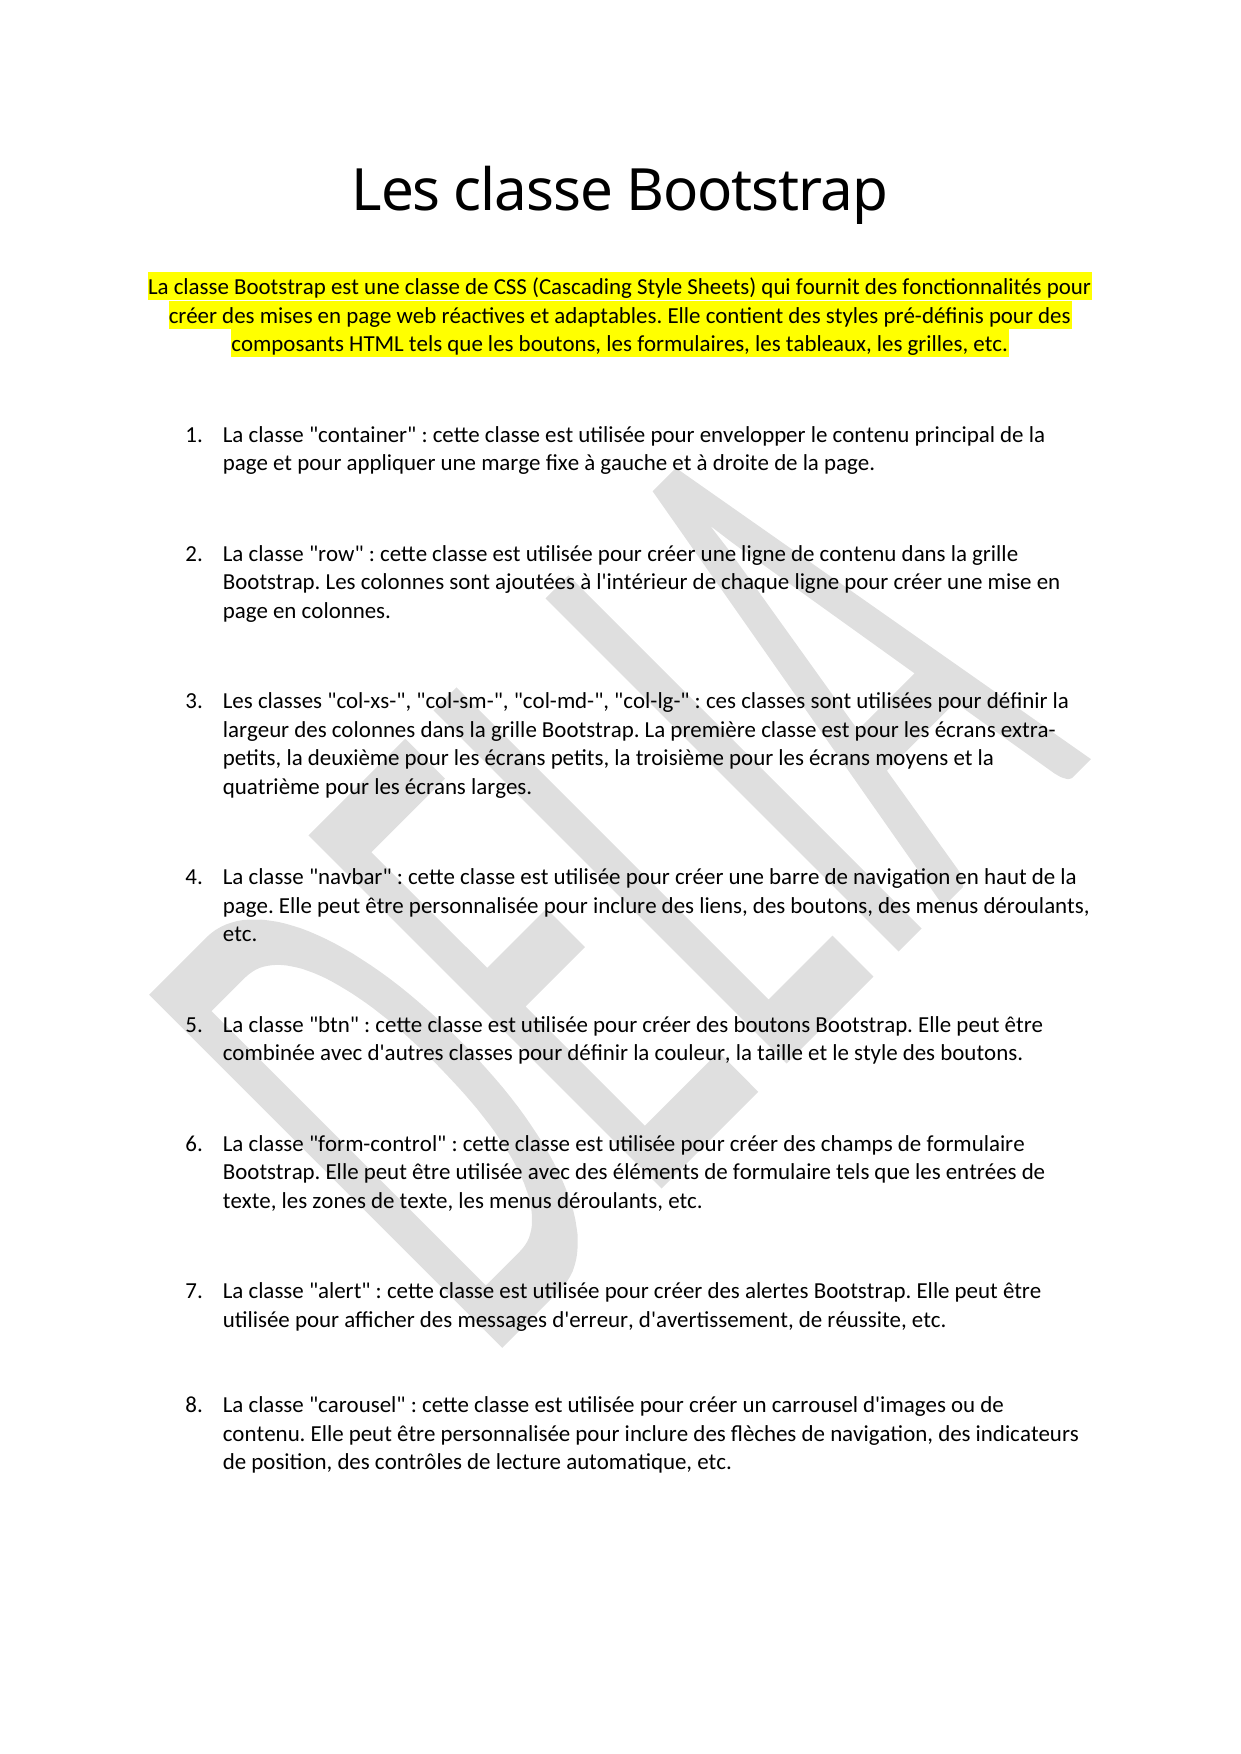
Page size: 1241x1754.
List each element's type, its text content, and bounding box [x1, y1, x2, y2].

list La classe "btn" : cette classe est utilisée pour créer des boutons Bootstrap. Elle peut être combinée avec d'autres classes pour définir la couleur, la taille et le style des boutons. [213, 1010, 437, 1066]
list La classe "row" : cette classe est utilisée pour créer une ligne de contenu dans la grille Bootstrap. Les colonnes sont ajoutées à l'intérieur de chaque ligne pour créer une mise en page en colonnes. [185, 539, 744, 624]
list Les classes "col-xs-", "col-sm-", "col-md-", "col-lg-" : ces classes sont utilisées pour définir la largeur des colonnes dans la grille Bootstrap. La première classe est pour les écrans extra-petits, la deuxième pour les écrans petits, la troisième pour les écrans moyens et la quatrième pour les écrans larges. [185, 686, 746, 800]
list La classe "form-control" : cette classe est utilisée pour créer des champs de formulaire Bootstrap. Elle peut être utilisée avec des éléments de formulaire tels que les entrées de texte, les zones de texte, les menus déroulants, etc. [535, 1129, 1093, 1214]
list La classe "btn" : cette classe est utilisée pour créer des boutons Bootstrap. Elle peut être combinée avec d'autres classes pour définir la couleur, la taille et le style des boutons. [531, 1010, 1093, 1066]
list Les classes "col-xs-", "col-sm-", "col-md-", "col-lg-" : ces classes sont utilisées pour définir la largeur des colonnes dans la grille Bootstrap. La première classe est pour les écrans extra-petits, la deuxième pour les écrans petits, la troisième pour les écrans moyens et la quatrième pour les écrans larges. [888, 686, 1093, 800]
list La classe "carousel" : cette classe est utilisée pour créer un carrousel d'images ou de contenu. Elle peut être personnalisée pour inclure des flèches de navigation, des indicateurs de position, des contrôles de lecture automatique, etc. [185, 1390, 1093, 1476]
list La classe "container" : cette classe est utilisée pour envelopper le contenu principal de la page et pour appliquer une marge fixe à gauche et à droite de la page. [185, 420, 1093, 476]
list La classe "row" : cette classe est utilisée pour créer une ligne de contenu dans la grille Bootstrap. Les colonnes sont ajoutées à l'intérieur de chaque ligne pour créer une mise en page en colonnes. [779, 539, 1093, 624]
text Les classe Bootstrap [148, 148, 1093, 227]
list La classe "row" : cette classe est utilisée pour créer une ligne de contenu dans la grille Bootstrap. Les colonnes sont ajoutées à l'intérieur de chaque ligne pour créer une mise en page en colonnes. [722, 539, 844, 624]
list La classe "navbar" : cette classe est utilisée pour créer une barre de navigation en haut de la page. Elle peut être personnalisée pour inclure des liens, des boutons, des menus déroulants, etc. [383, 862, 669, 947]
list La classe "form-control" : cette classe est utilisée pour créer des champs de formulaire Bootstrap. Elle peut être utilisée avec des éléments de formulaire tels que les entrées de texte, les zones de texte, les menus déroulants, etc. [185, 1129, 367, 1214]
list Les classes "col-xs-", "col-sm-", "col-md-", "col-lg-" : ces classes sont utilisées pour définir la largeur des colonnes dans la grille Bootstrap. La première classe est pour les écrans extra-petits, la deuxième pour les écrans petits, la troisième pour les écrans moyens et la quatrième pour les écrans larges. [681, 686, 868, 800]
list La classe "form-control" : cette classe est utilisée pour créer des champs de formulaire Bootstrap. Elle peut être utilisée avec des éléments de formulaire tels que les entrées de texte, les zones de texte, les menus déroulants, etc. [331, 1129, 531, 1214]
list La classe "btn" : cette classe est utilisée pour créer des boutons Bootstrap. Elle peut être combinée avec d'autres classes pour définir la couleur, la taille et le style des boutons. [429, 1010, 538, 1066]
list La classe "navbar" : cette classe est utilisée pour créer une barre de navigation en haut de la page. Elle peut être personnalisée pour inclure des liens, des boutons, des menus déroulants, etc. [633, 862, 893, 947]
list La classe "navbar" : cette classe est utilisée pour créer une barre de navigation en haut de la page. Elle peut être personnalisée pour inclure des liens, des boutons, des menus déroulants, etc. [857, 862, 1093, 947]
list La classe "alert" : cette classe est utilisée pour créer des alertes Bootstrap. Elle peut être utilisée pour afficher des messages d'erreur, d'avertissement, de réussite, etc. [185, 1276, 486, 1333]
list La classe "alert" : cette classe est utilisée pour créer des alertes Bootstrap. Elle peut être utilisée pour afficher des messages d'erreur, d'avertissement, de réussite, etc. [519, 1276, 1093, 1333]
list La classe "navbar" : cette classe est utilisée pour créer une barre de navigation en haut de la page. Elle peut être personnalisée pour inclure des liens, des boutons, des menus déroulants, etc. [185, 862, 419, 947]
text La classe Bootstrap est une classe de CSS (Cascading Style Sheets) qui fournit des fonctionnalités pour créer des mises en page web réactives et adaptables. Elle contient des styles pré-définis pour des composants HTML tels que les boutons, les formulaires, les tableaux, les grilles, etc. [148, 272, 1093, 357]
